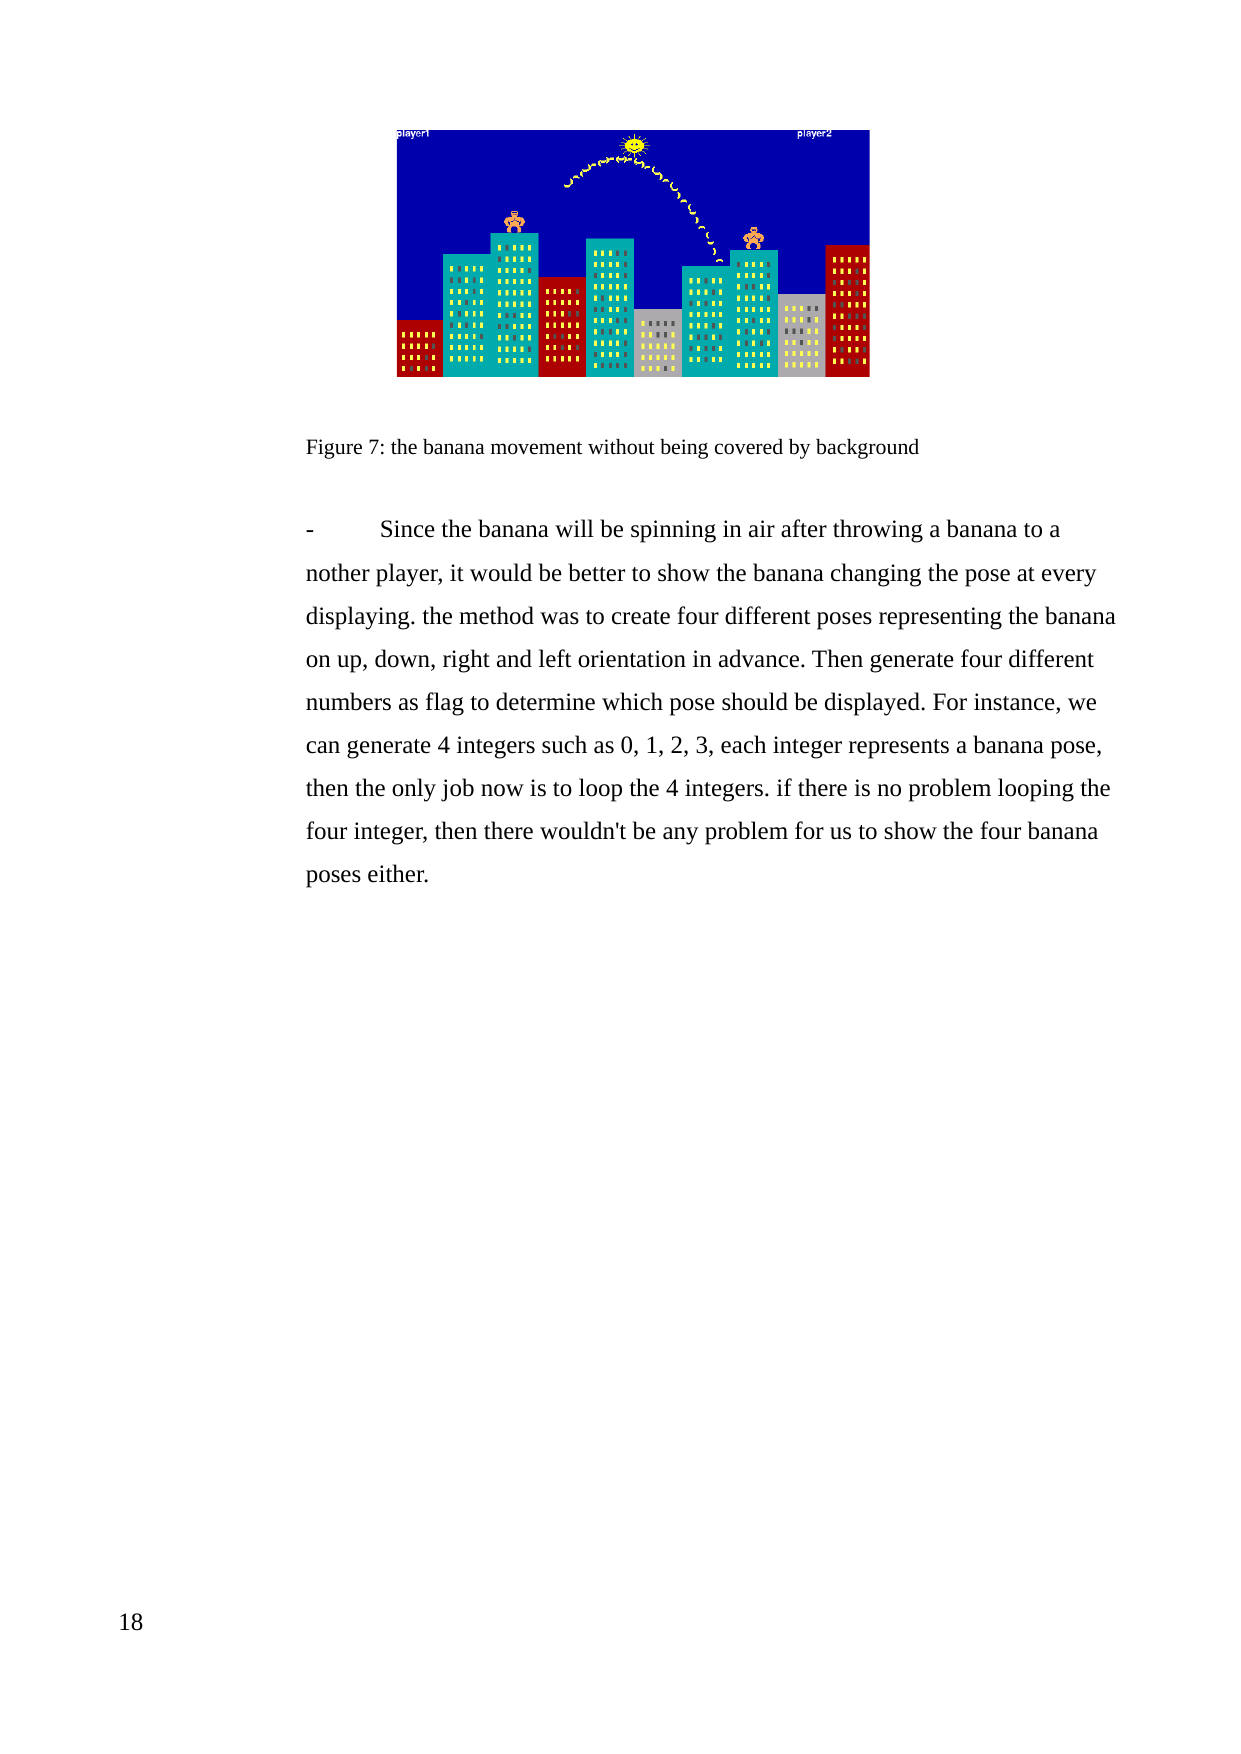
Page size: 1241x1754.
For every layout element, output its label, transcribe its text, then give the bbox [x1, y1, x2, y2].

list - Since the banana will be spinning in air after throwing a banana to a [268, 514, 1122, 543]
list nother player, it would be better to show the banana changing the pose at every displaying. the method was to create four different poses representing the banana on up, down, right and left orientation in advance. Then generate four different numbers as flag to determine which pose should be displayed. For instance, we can generate 4 integers such as 0, 1, 2, 3, each integer represents a banana pose, then the only job now is to loop the 4 integers. if there is no problem looping the four integer, then there wouldn't be any problem for us to show the four banana poses either. [268, 558, 1122, 888]
picture [396, 130, 870, 377]
list Figure 7: the banana movement without being covered by background [268, 434, 1122, 459]
